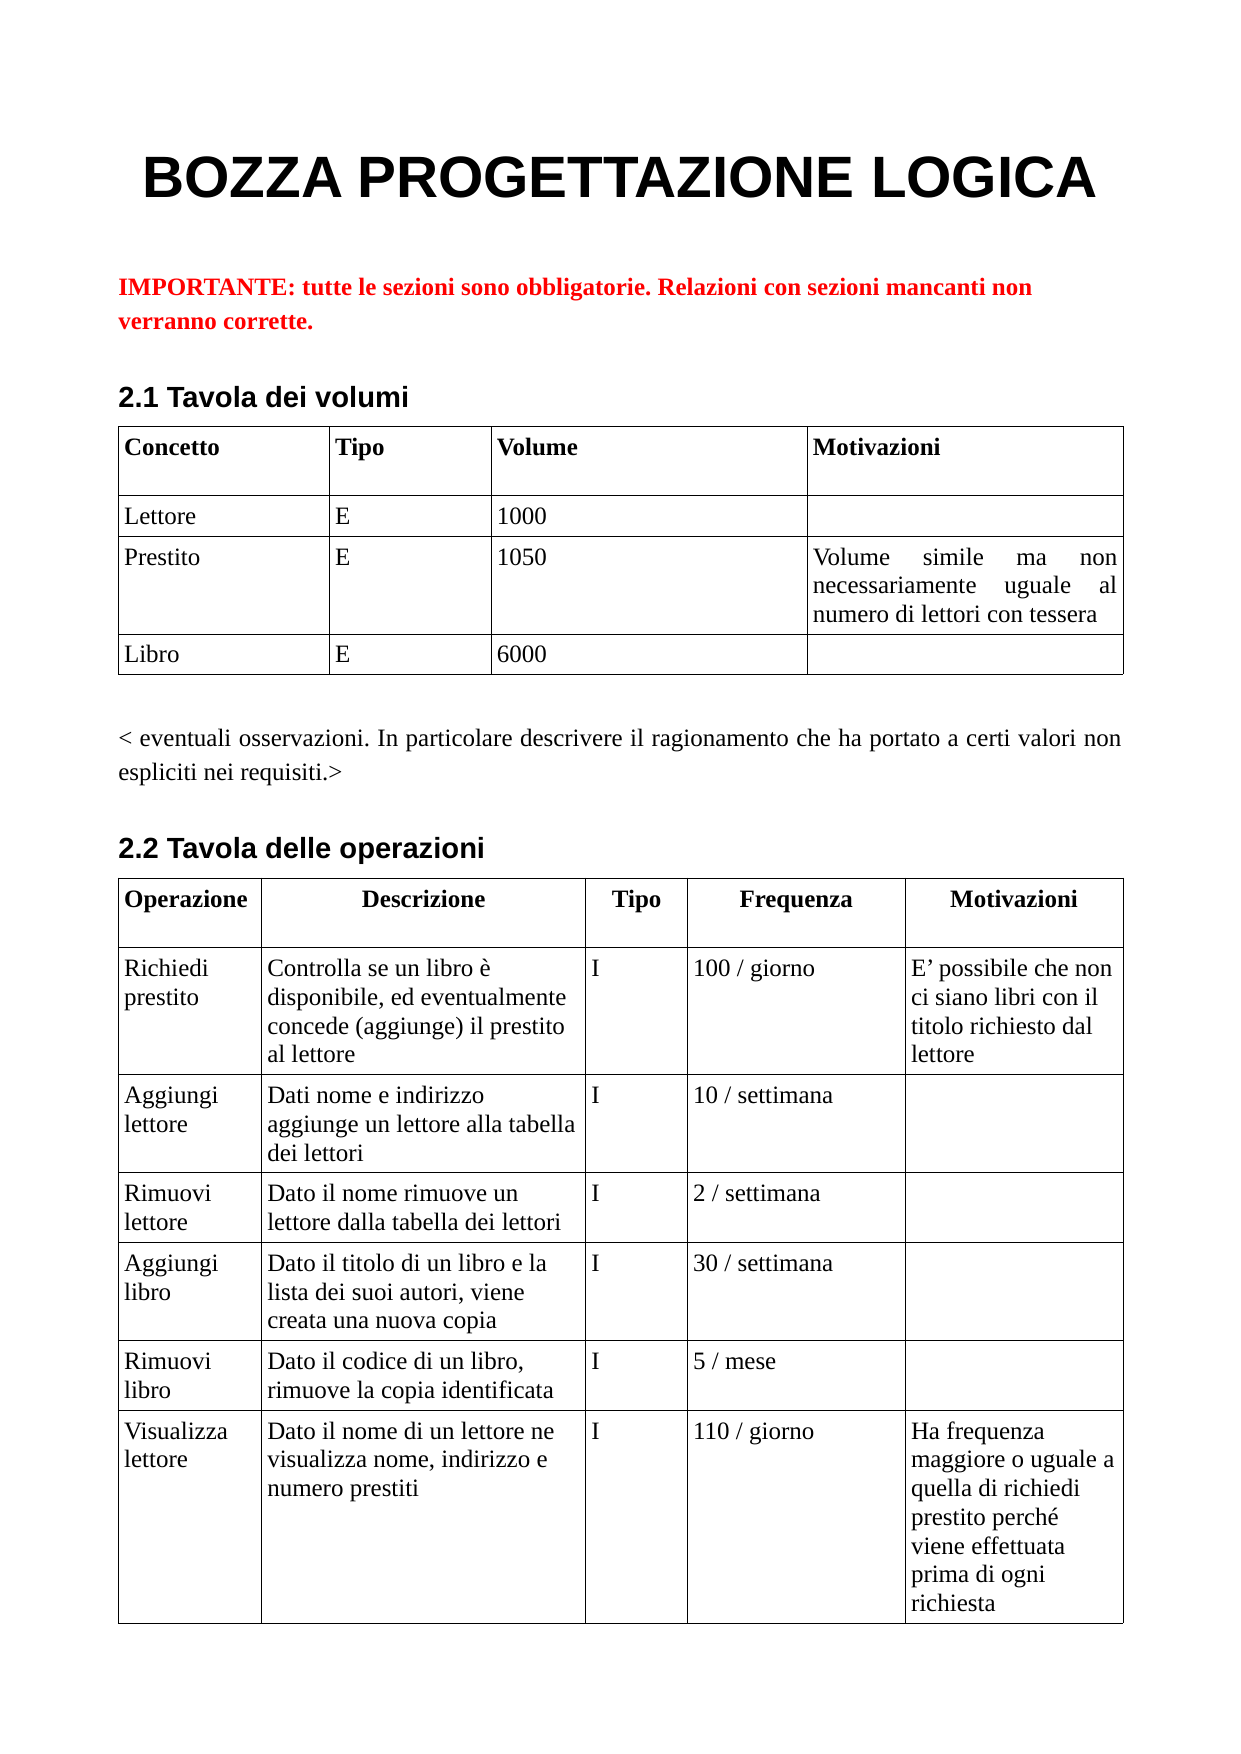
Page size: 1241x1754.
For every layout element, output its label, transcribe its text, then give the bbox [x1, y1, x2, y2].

table_cell I [586, 1173, 687, 1242]
table_cell I [586, 1411, 687, 1623]
table_cell Dati nome e indirizzo aggiunge un lettore alla tabella dei lettori [262, 1075, 585, 1172]
table_cell Prestito [119, 537, 329, 633]
subtitle 2.1 Tavola dei volumi [118, 380, 1122, 414]
table_header Motivazioni [906, 879, 1123, 947]
table_cell Dato il nome rimuove un lettore dalla tabella dei lettori [262, 1173, 585, 1242]
table_cell [808, 635, 1123, 674]
table_cell 100 / giorno [688, 948, 905, 1074]
table_cell Dato il codice di un libro, rimuove la copia identificata [262, 1341, 585, 1409]
table_cell Dato il nome di un lettore ne visualizza nome, indirizzo e numero prestiti [262, 1411, 585, 1623]
table_cell E [330, 496, 491, 536]
text IMPORTANTE: tutte le sezioni sono obbligatorie. Relazioni con sezioni mancanti non verranno corrette. [118, 272, 1122, 335]
table_header Operazione [119, 879, 261, 947]
table_cell Visualizza lettore [119, 1411, 261, 1623]
table_cell Rimuovi libro [119, 1341, 261, 1409]
table_cell 2 / settimana [688, 1173, 905, 1242]
table_cell Controlla se un libro è disponibile, ed eventualmente concede (aggiunge) il prestito al lettore [262, 948, 585, 1074]
table_cell 10 / settimana [688, 1075, 905, 1172]
table_cell I [586, 1243, 687, 1340]
table_header Frequenza [688, 879, 905, 947]
table_cell Aggiungi libro [119, 1243, 261, 1340]
table_cell Volume simile ma non necessariamente uguale al numero di lettori con tessera [808, 537, 1123, 633]
table_cell 1050 [492, 537, 807, 633]
table_cell I [586, 1075, 687, 1172]
table_cell Libro [119, 635, 329, 674]
table_header Concetto [119, 427, 329, 495]
table_cell E’ possibile che non ci siano libri con il titolo richiesto dal lettore [906, 948, 1123, 1074]
table_cell [906, 1173, 1123, 1242]
table_cell Dato il titolo di un libro e la lista dei suoi autori, viene creata una nuova copia [262, 1243, 585, 1340]
table_cell [906, 1243, 1123, 1340]
table_cell [808, 496, 1123, 536]
table_cell 1000 [492, 496, 807, 536]
table_cell [906, 1341, 1123, 1409]
table_cell Lettore [119, 496, 329, 536]
text < eventuali osservazioni. In particolare descrivere il ragionamento che ha portato a certi valori non espliciti nei requisiti.> [118, 723, 1122, 786]
table_cell [906, 1075, 1123, 1172]
table_cell 5 / mese [688, 1341, 905, 1409]
table_cell I [586, 948, 687, 1074]
table_header Tipo [586, 879, 687, 947]
table_cell Ha frequenza maggiore o uguale a quella di richiedi prestito perché viene effettuata prima di ogni richiesta [906, 1411, 1123, 1623]
table_cell 110 / giorno [688, 1411, 905, 1623]
table_cell 6000 [492, 635, 807, 674]
table_cell E [330, 635, 491, 674]
title BOZZA PROGETTAZIONE LOGICA [118, 143, 1122, 210]
table_header Motivazioni [808, 427, 1123, 495]
table_cell E [330, 537, 491, 633]
table_cell Richiedi prestito [119, 948, 261, 1074]
table_header Volume [492, 427, 807, 495]
table_header Tipo [330, 427, 491, 495]
table_cell Rimuovi lettore [119, 1173, 261, 1242]
table_cell I [586, 1341, 687, 1409]
table_cell Aggiungi lettore [119, 1075, 261, 1172]
table_header Descrizione [262, 879, 585, 947]
table_cell 30 / settimana [688, 1243, 905, 1340]
subtitle 2.2 Tavola delle operazioni [118, 832, 1122, 865]
